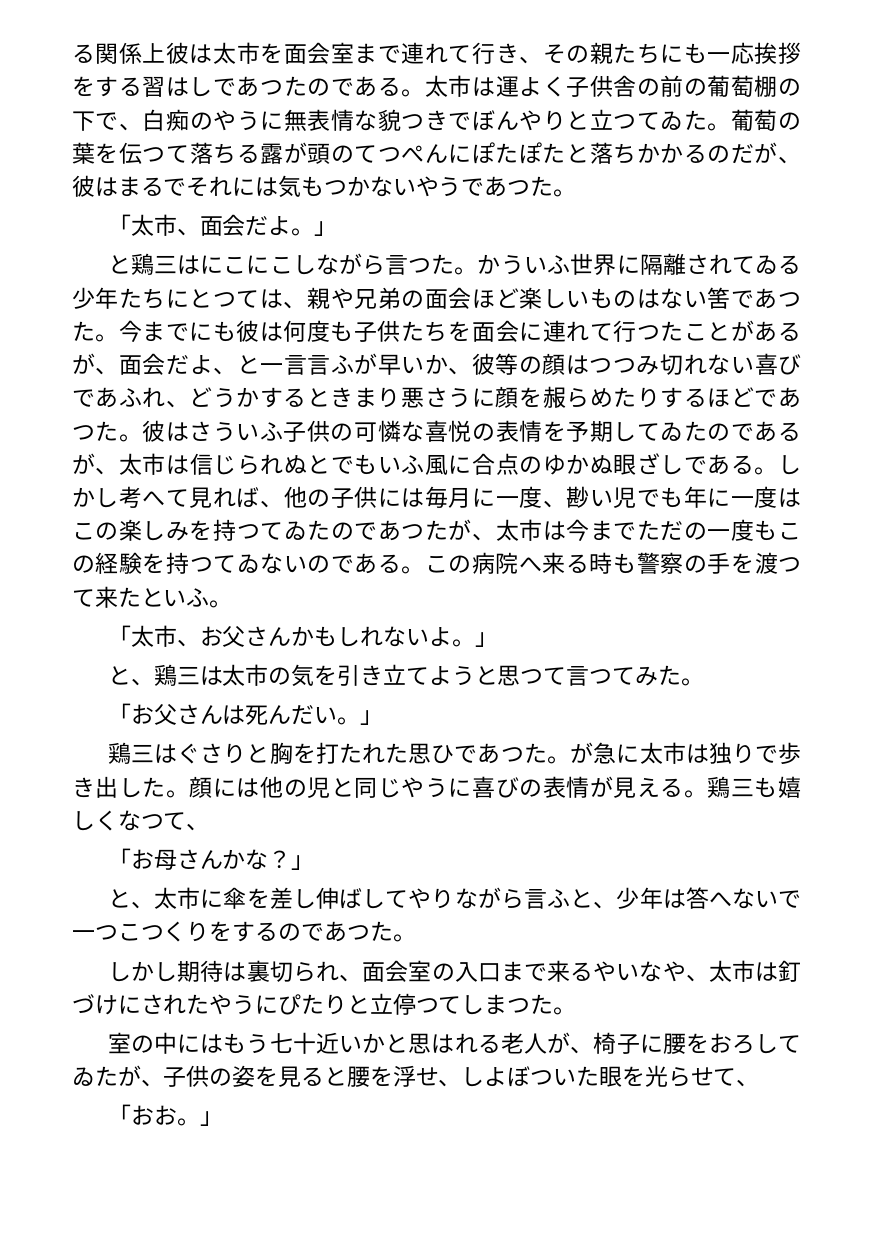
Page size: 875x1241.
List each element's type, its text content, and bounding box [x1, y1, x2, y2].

text 室の中にはもう七十近いかと思はれる老人が、椅子に腰をおろしてゐたが、子供の姿を見ると腰を浮せ、しよぼついた眼を光らせて、 [72, 1026, 802, 1092]
text しかし期待は裏切られ、面会室の入口まで来るやいなや、太市は釘づけにされたやうにぴたりと立停つてしまつた。 [72, 953, 802, 1020]
text と鶏三はにこにこしながら言つた。かういふ世界に隔離されてゐる少年たちにとつては、親や兄弟の面会ほど楽しいものはない筈であつた。今までにも彼は何度も子供たちを面会に連れて行つたことがあるが、面会だよ、と一言言ふが早いか、彼等の顔はつつみ切れない喜びであふれ、どうかするときまり悪さうに顔を赧らめたりするほどであつた。彼はさういふ子供の可憐な喜悦の表情を予期してゐたのであるが、太市は信じられぬとでもいふ風に合点のゆかぬ眼ざしである。しかし考へて見れば、他の子供には毎月に一度、尠い児でも年に一度はこの楽しみを持つてゐたのであつたが、太市は今までただの一度もこの経験を持つてゐないのである。この病院へ来る時も警察の手を渡つて来たといふ。 [72, 247, 802, 613]
text 鶏三はぐさりと胸を打たれた思ひであつた。が急に太市は独りで歩き出した。顔には他の児と同じやうに喜びの表情が見える。鶏三も嬉しくなつて、 [72, 736, 802, 836]
text 「太市、お父さんかもしれないよ。」 [72, 619, 802, 652]
text 「お父さんは死んだい。」 [72, 697, 802, 730]
text る関係上彼は太市を面会室まで連れて行き、その親たちにも一応挨拶をする習はしであつたのである。太市は運よく子供舎の前の葡萄棚の下で、白痴のやうに無表情な貌つきでぼんやりと立つてゐた。葡萄の葉を伝つて落ちる露が頭のてつぺんにぽたぽたと落ちかかるのだが、彼はまるでそれには気もつかないやうであつた。 [72, 36, 802, 202]
text 「おお。」 [72, 1098, 802, 1131]
text と、鶏三は太市の気を引き立てようと思つて言つてみた。 [72, 658, 802, 691]
text と、太市に傘を差し伸ばしてやりながら言ふと、少年は答へないで一つこつくりをするのであつた。 [72, 881, 802, 947]
text 「太市、面会だよ。」 [72, 208, 802, 241]
text 「お母さんかな？」 [72, 842, 802, 875]
